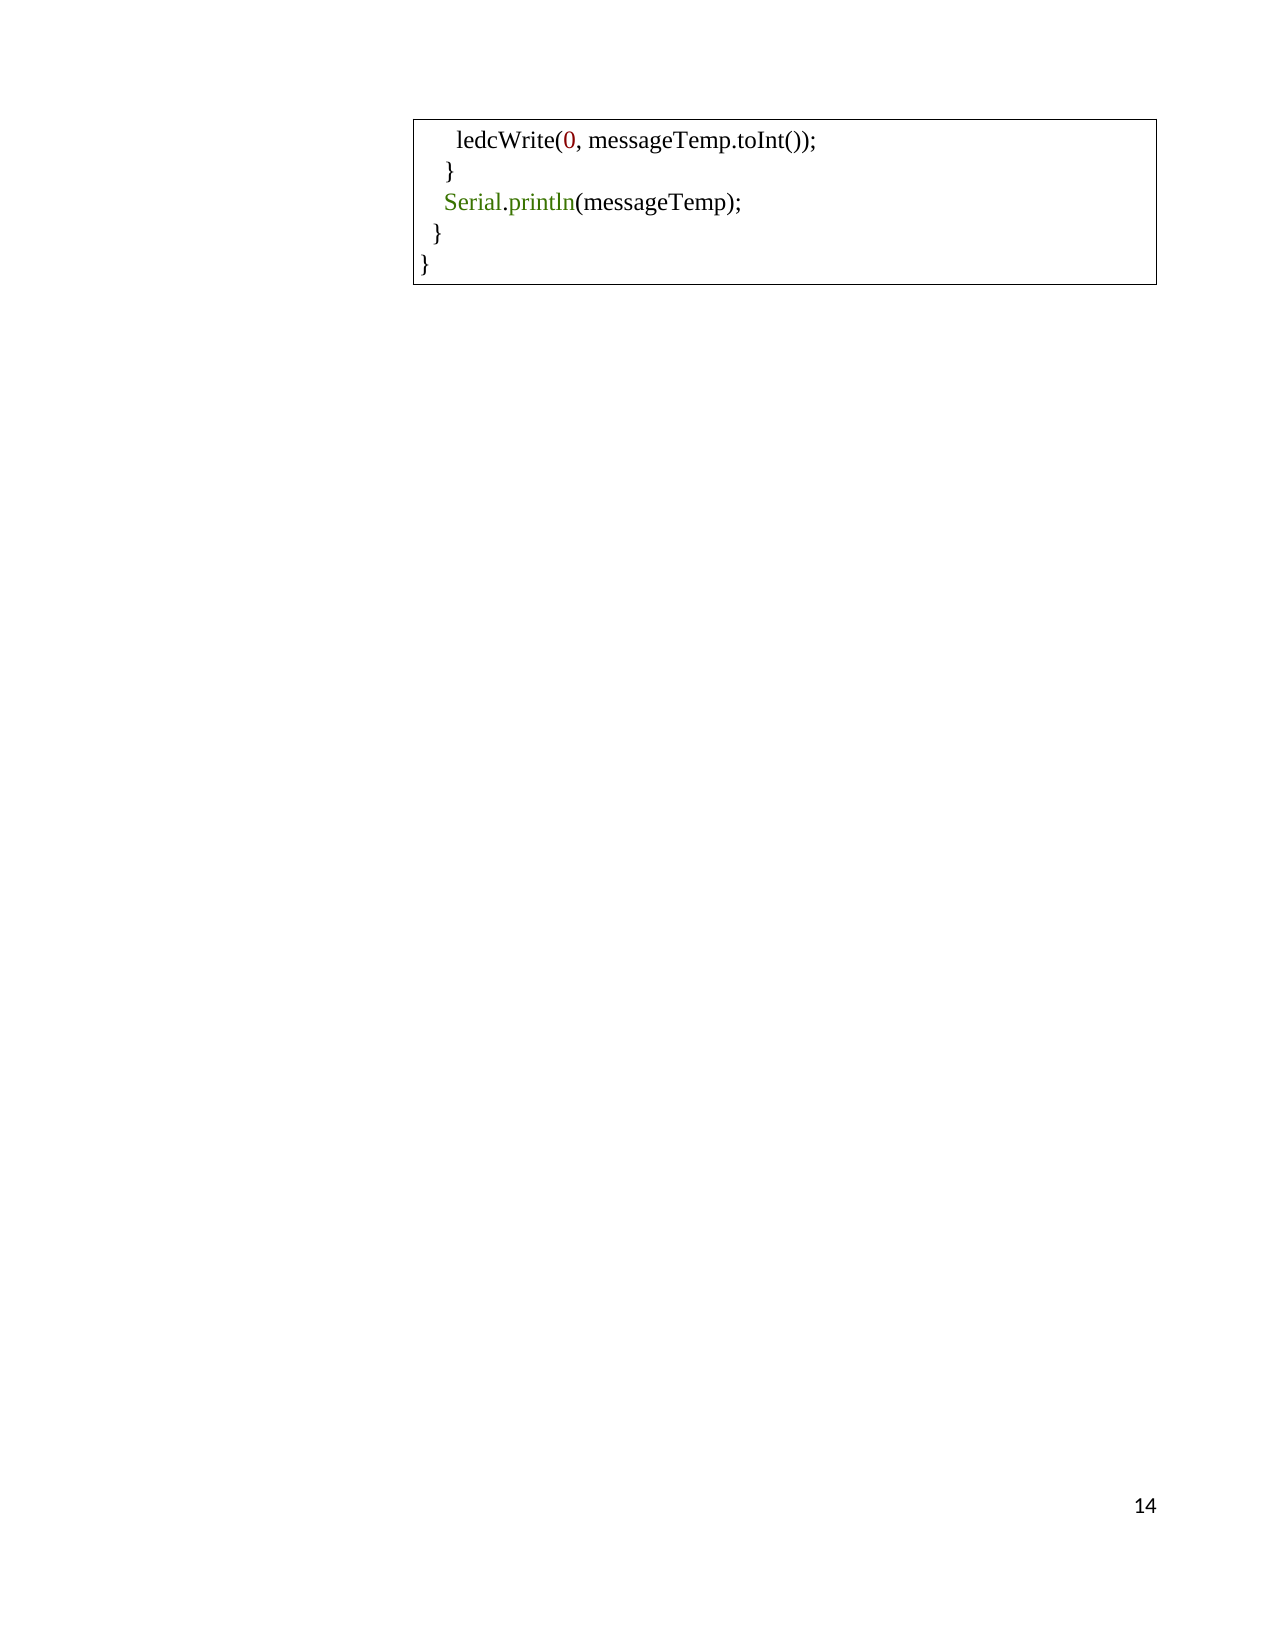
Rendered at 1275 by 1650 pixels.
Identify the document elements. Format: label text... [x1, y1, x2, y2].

table_header ledcWrite(0, messageTemp.toInt()); } Serial.println(messageTemp); } } [414, 120, 1156, 283]
